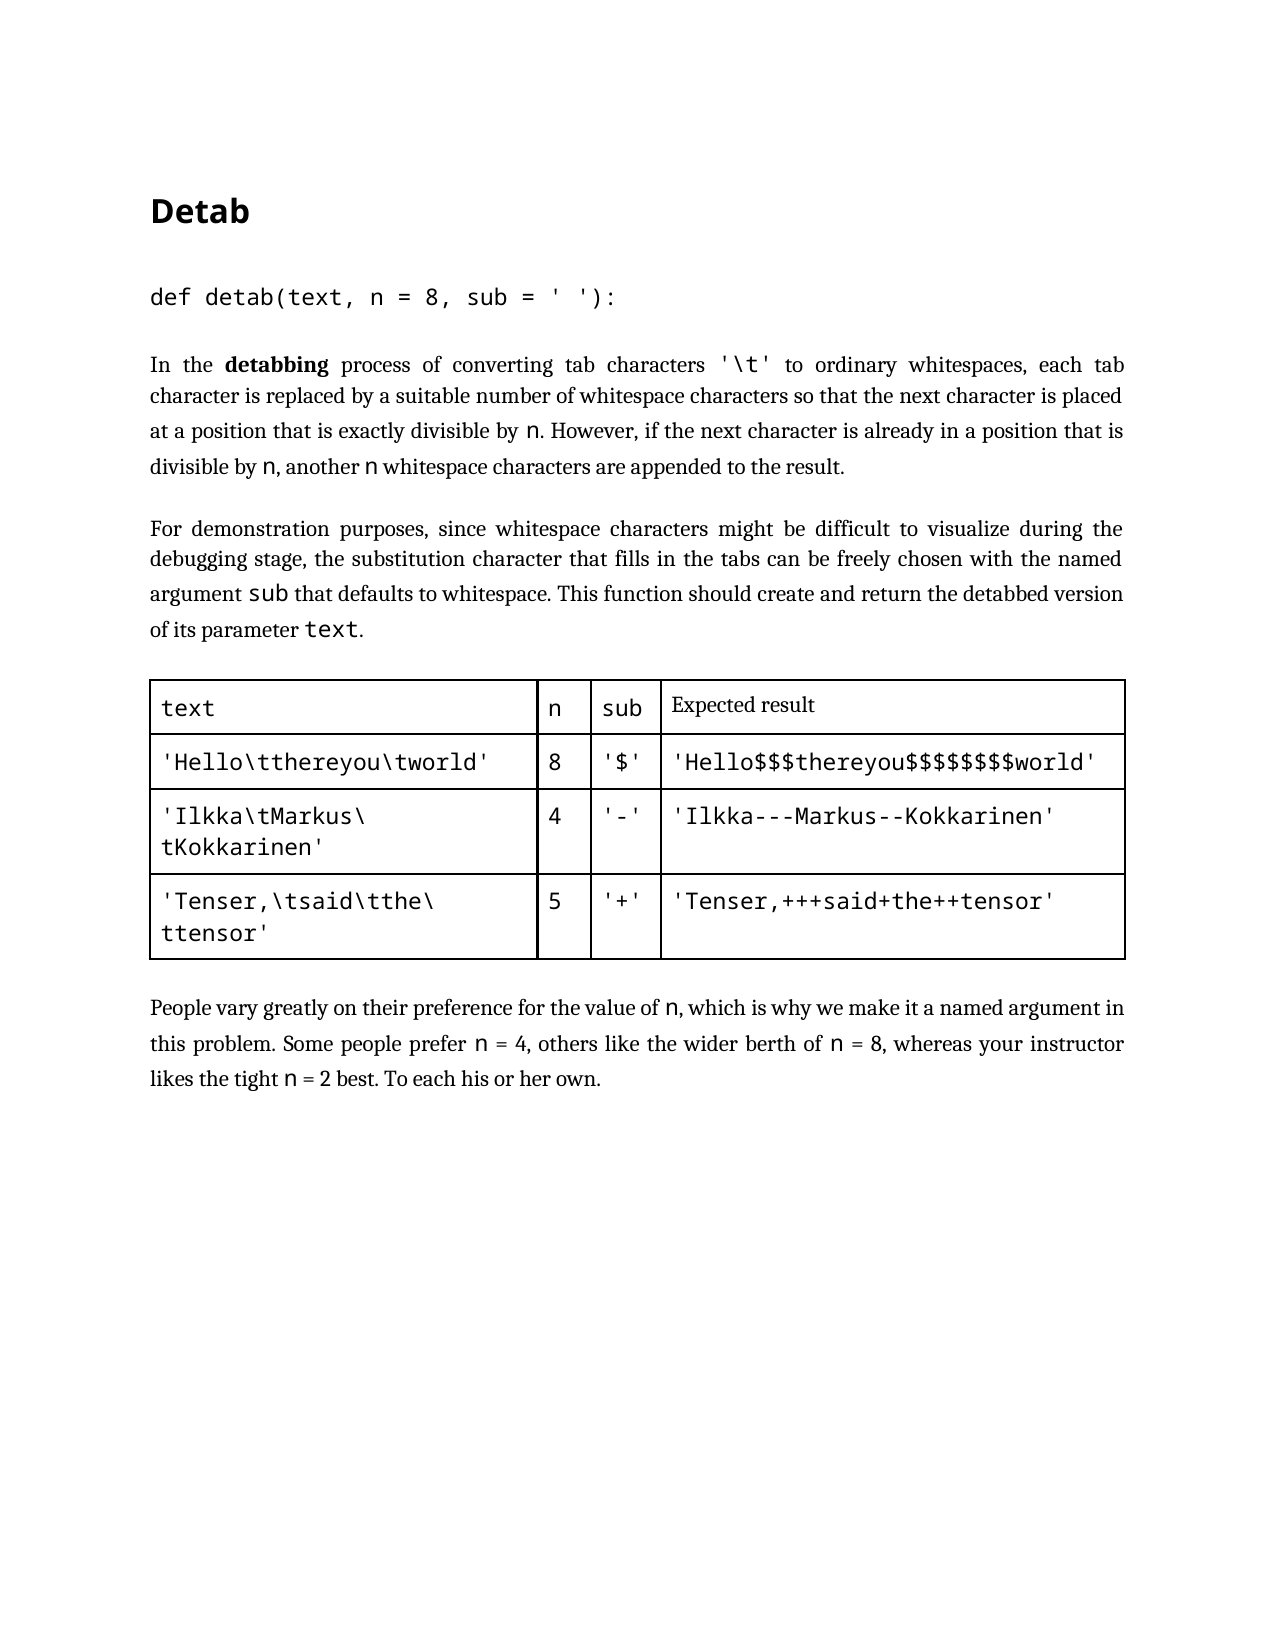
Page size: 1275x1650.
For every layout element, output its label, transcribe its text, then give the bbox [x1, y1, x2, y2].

table_header n [539, 681, 590, 733]
table_cell '-' [592, 790, 660, 873]
table_cell 'Tenser,\tsaid\tthe\ttensor' [151, 875, 536, 958]
table_cell 4 [539, 790, 590, 873]
text For demonstration purposes, since whitespace characters might be difficult to visualize during the debugging stage, the substitution character that fills in the tabs can be freely chosen with the named argument sub that defaults to whitespace. This function should create and return the detabbed version of its parameter text. [150, 516, 1125, 644]
table_cell 8 [539, 735, 590, 787]
table_cell 'Hello$$$thereyou$$$$$$$$world' [662, 735, 1124, 787]
text People vary greatly on their preference for the value of n, which is why we make it a named argument in this problem. Some people prefer n = 4, others like the wider berth of n = 8, whereas your instructor likes the tight n = 2 best. To each his or her own. [150, 991, 1125, 1094]
subtitle Detab [150, 187, 1125, 233]
table_cell 5 [539, 875, 590, 958]
table_cell '+' [592, 875, 660, 958]
text In the detabbing process of converting tab characters '\t' to ordinary whitespaces, each tab character is replaced by a suitable number of whitespace characters so that the next character is placed at a position that is exactly divisible by n. However, if the next character is already in a position that is divisible by n, another n whitespace characters are appended to the result. [150, 347, 1125, 481]
table_header text [151, 681, 536, 733]
table_header sub [592, 681, 660, 733]
table_cell 'Ilkka\tMarkus\tKokkarinen' [151, 790, 536, 873]
table_cell 'Tenser,+++said+the++tensor' [662, 875, 1124, 958]
text def detab(text, n = 8, sub = ' '): [150, 281, 1125, 313]
table_cell '$' [592, 735, 660, 787]
table_cell 'Ilkka---Markus--Kokkarinen' [662, 790, 1124, 873]
table_cell 'Hello\tthereyou\tworld' [151, 735, 536, 787]
table_header Expected result [662, 681, 1124, 733]
